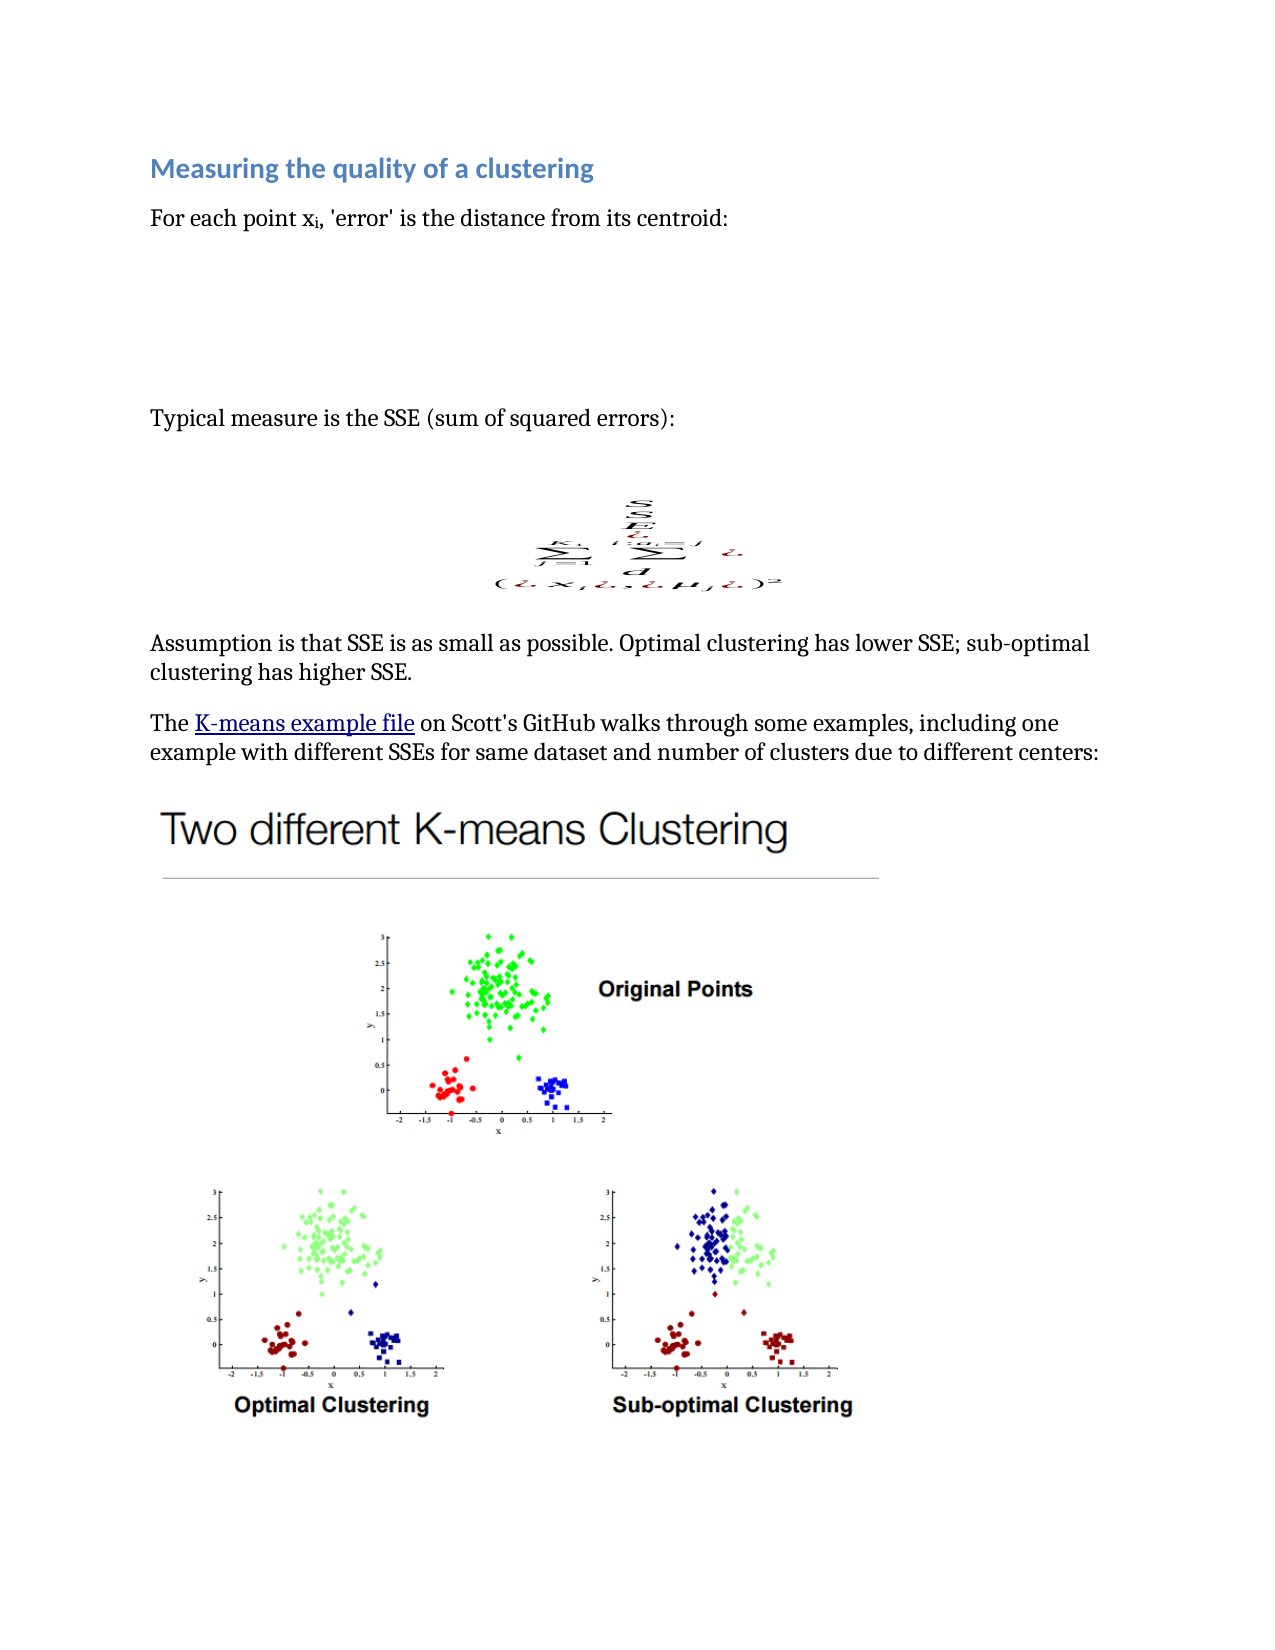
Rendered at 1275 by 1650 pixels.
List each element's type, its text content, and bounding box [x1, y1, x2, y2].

text Typical measure is the SSE (sum of squared errors): [150, 404, 1125, 462]
subtitle Measuring the quality of a clustering [150, 150, 1125, 186]
text For each point xi, 'error' is the distance from its centroid: [150, 204, 1125, 233]
text Assumption is that SSE is as small as possible. Optimal clustering has lower SSE; sub-optimal clustering has higher SSE. [150, 629, 1125, 686]
text The K-means example file on Scott's GitHub walks through some examples, including one example with different SSEs for same dataset and number of clusters due to different centers: [150, 709, 1125, 795]
